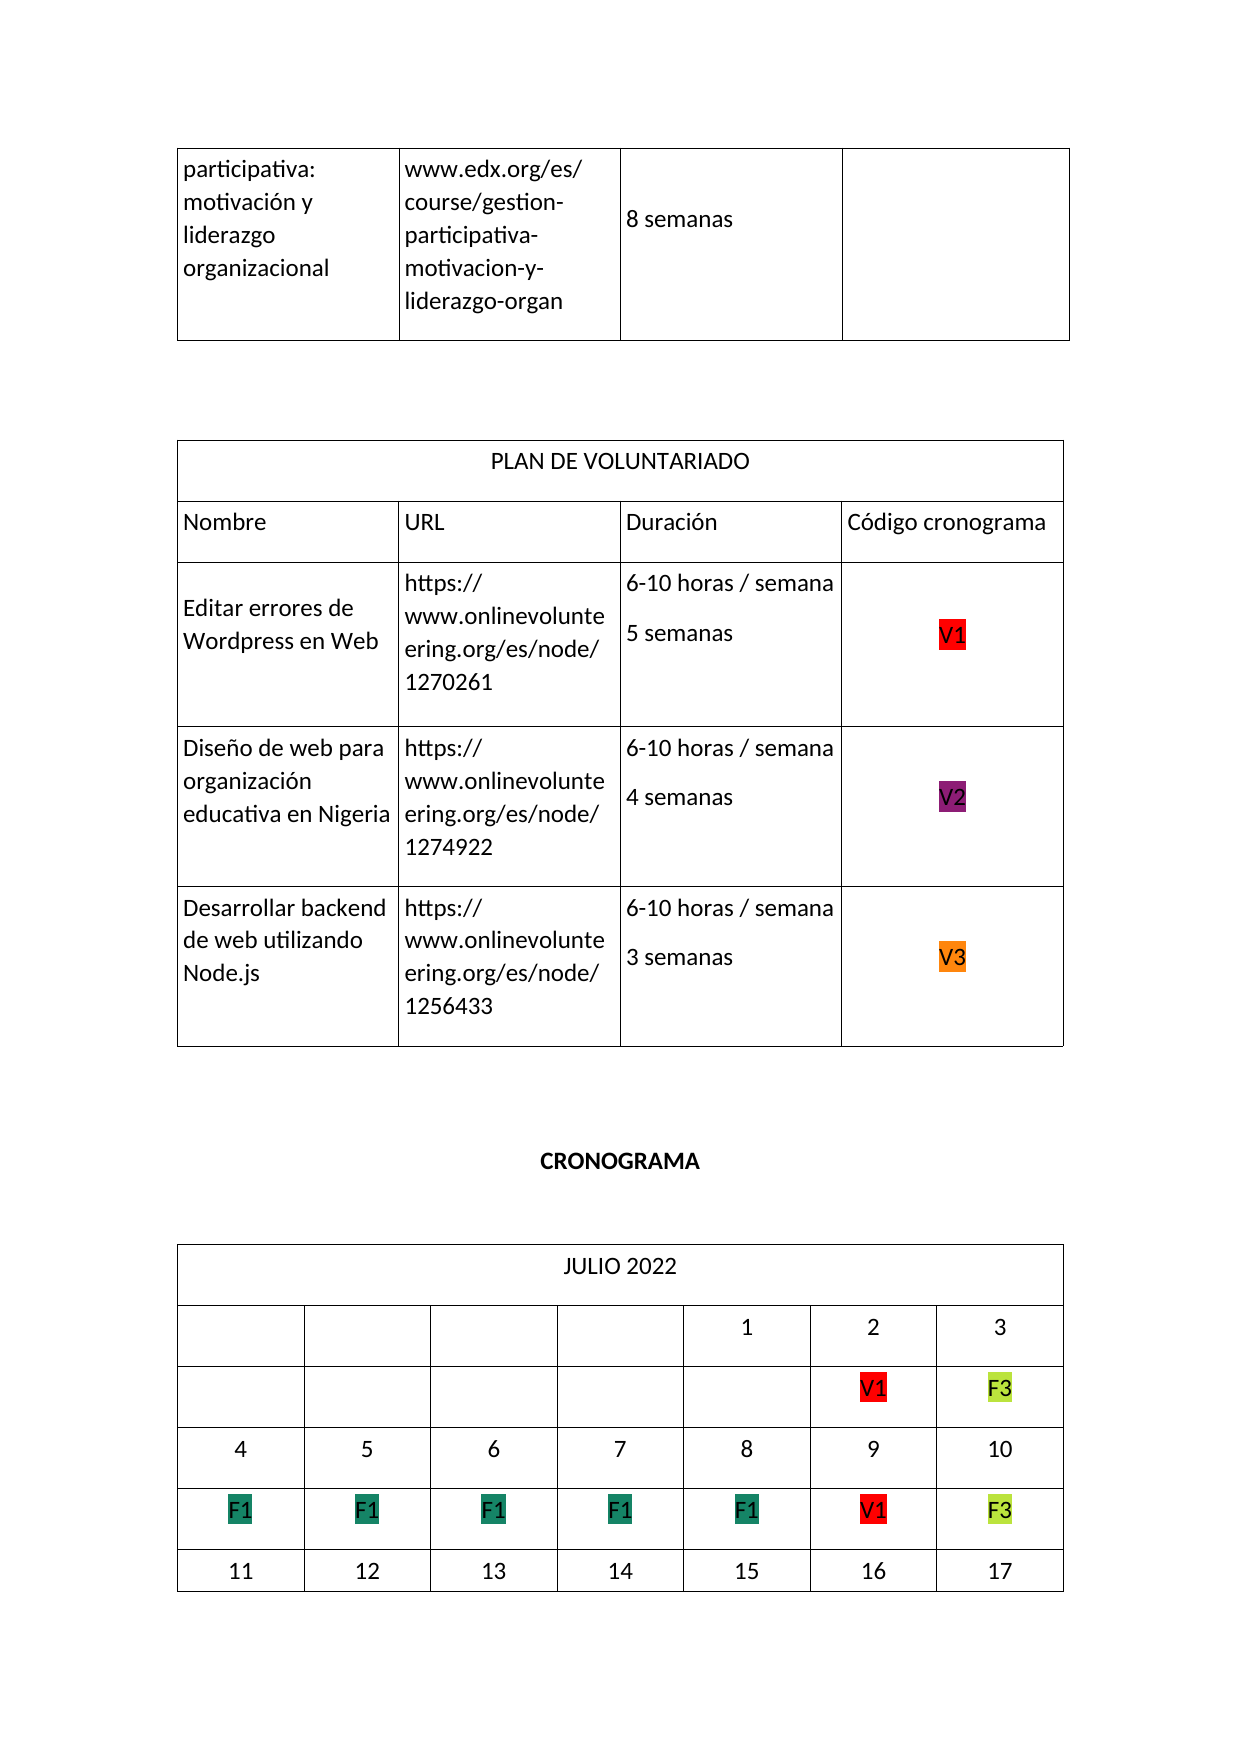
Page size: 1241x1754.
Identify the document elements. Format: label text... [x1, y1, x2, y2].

table_cell URL [399, 502, 620, 562]
table_cell [305, 1306, 430, 1366]
table_cell 6 [431, 1428, 557, 1488]
table_cell Código cronograma [842, 502, 1063, 562]
table_cell [431, 1306, 557, 1366]
table_cell Desarrollar backend de web utilizando Node.js [178, 887, 398, 1046]
table_cell V1 [811, 1489, 936, 1549]
table_cell 17 [937, 1550, 1063, 1591]
table_cell F1 [684, 1489, 810, 1549]
table_cell F1 [178, 1489, 304, 1549]
text CRONOGRAMA [177, 1145, 1063, 1175]
table_cell F1 [558, 1489, 683, 1549]
table_cell 7 [558, 1428, 683, 1488]
table_cell [178, 1306, 304, 1366]
table_cell Editar errores de Wordpress en Web [178, 563, 398, 726]
table_cell 9 [811, 1428, 936, 1488]
table_cell V1 [811, 1367, 936, 1427]
table_header JULIO 2022 [178, 1245, 1063, 1305]
table_cell [843, 149, 1069, 340]
table_cell https://www.onlinevolunteering.org/es/node/1270261 [399, 563, 620, 726]
table_cell participativa: motivación y liderazgo organizacional [178, 149, 399, 340]
table_cell F1 [431, 1489, 557, 1549]
table_cell V1 [842, 563, 1063, 726]
table_cell 3 [937, 1306, 1063, 1366]
table_cell 10 [937, 1428, 1063, 1488]
table_cell 6-10 horas / semana 3 semanas [621, 887, 841, 1046]
table_cell https://www.onlinevolunteering.org/es/node/1274922 [399, 727, 620, 886]
table_cell 6-10 horas / semana 4 semanas [621, 727, 841, 886]
table_cell 6-10 horas / semana 5 semanas [621, 563, 841, 726]
table_cell [431, 1367, 557, 1427]
table_cell V3 [842, 887, 1063, 1046]
table_cell 16 [811, 1550, 936, 1591]
table_cell Diseño de web para organización educativa en Nigeria [178, 727, 398, 886]
table_cell V2 [842, 727, 1063, 886]
table_cell 12 [305, 1550, 430, 1591]
table_cell F3 [937, 1367, 1063, 1427]
table_cell [558, 1306, 683, 1366]
table_cell www.edx.org/es/course/gestion-participativa-motivacion-y-liderazgo-organ [400, 149, 620, 340]
table_cell 1 [684, 1306, 810, 1366]
table_cell 4 [178, 1428, 304, 1488]
table_cell 15 [684, 1550, 810, 1591]
table_cell 8 semanas [621, 149, 842, 340]
table_cell F3 [937, 1489, 1063, 1549]
table_cell Duración [621, 502, 841, 562]
table_cell [684, 1367, 810, 1427]
table_cell 8 [684, 1428, 810, 1488]
table_cell Nombre [178, 502, 398, 562]
table_cell F1 [305, 1489, 430, 1549]
table_cell [305, 1367, 430, 1427]
table_cell 2 [811, 1306, 936, 1366]
table_cell 13 [431, 1550, 557, 1591]
table_cell https://www.onlinevolunteering.org/es/node/1256433 [399, 887, 620, 1046]
table_cell 5 [305, 1428, 430, 1488]
table_cell [178, 1367, 304, 1427]
table_cell 14 [558, 1550, 683, 1591]
table_header PLAN DE VOLUNTARIADO [178, 441, 1063, 501]
table_cell [558, 1367, 683, 1427]
table_cell 11 [178, 1550, 304, 1591]
